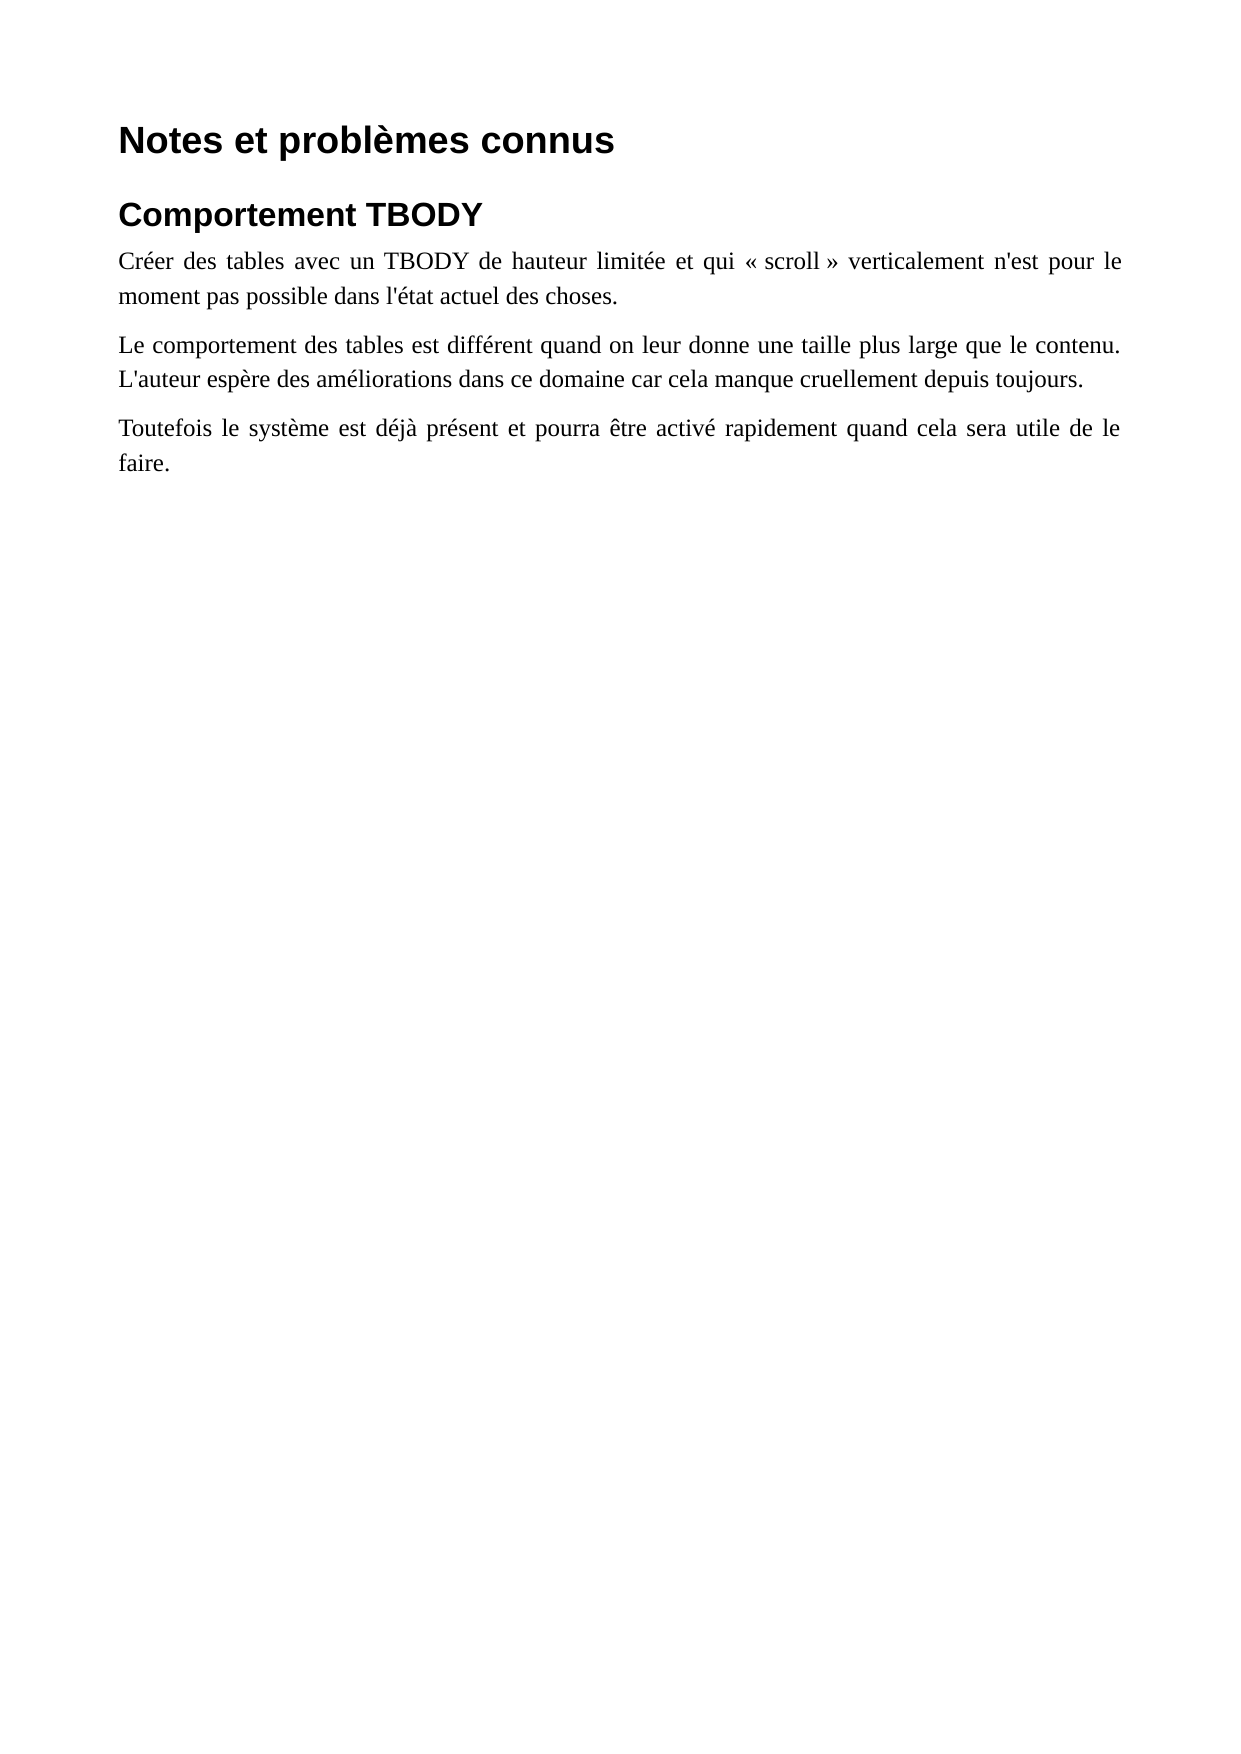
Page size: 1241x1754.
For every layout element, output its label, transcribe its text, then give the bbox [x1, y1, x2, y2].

text Le comportement des tables est différent quand on leur donne une taille plus large que le contenu. L'auteur espère des améliorations dans ce domaine car cela manque cruellement depuis toujours. [118, 330, 1122, 393]
text Toutefois le système est déjà présent et pourra être activé rapidement quand cela sera utile de le faire. [118, 413, 1122, 477]
subtitle Notes et problèmes connus [118, 118, 1122, 162]
subtitle Comportement TBODY [118, 195, 1122, 234]
text Créer des tables avec un TBODY de hauteur limitée et qui « scroll » verticalement n'est pour le moment pas possible dans l'état actuel des choses. [118, 246, 1122, 309]
